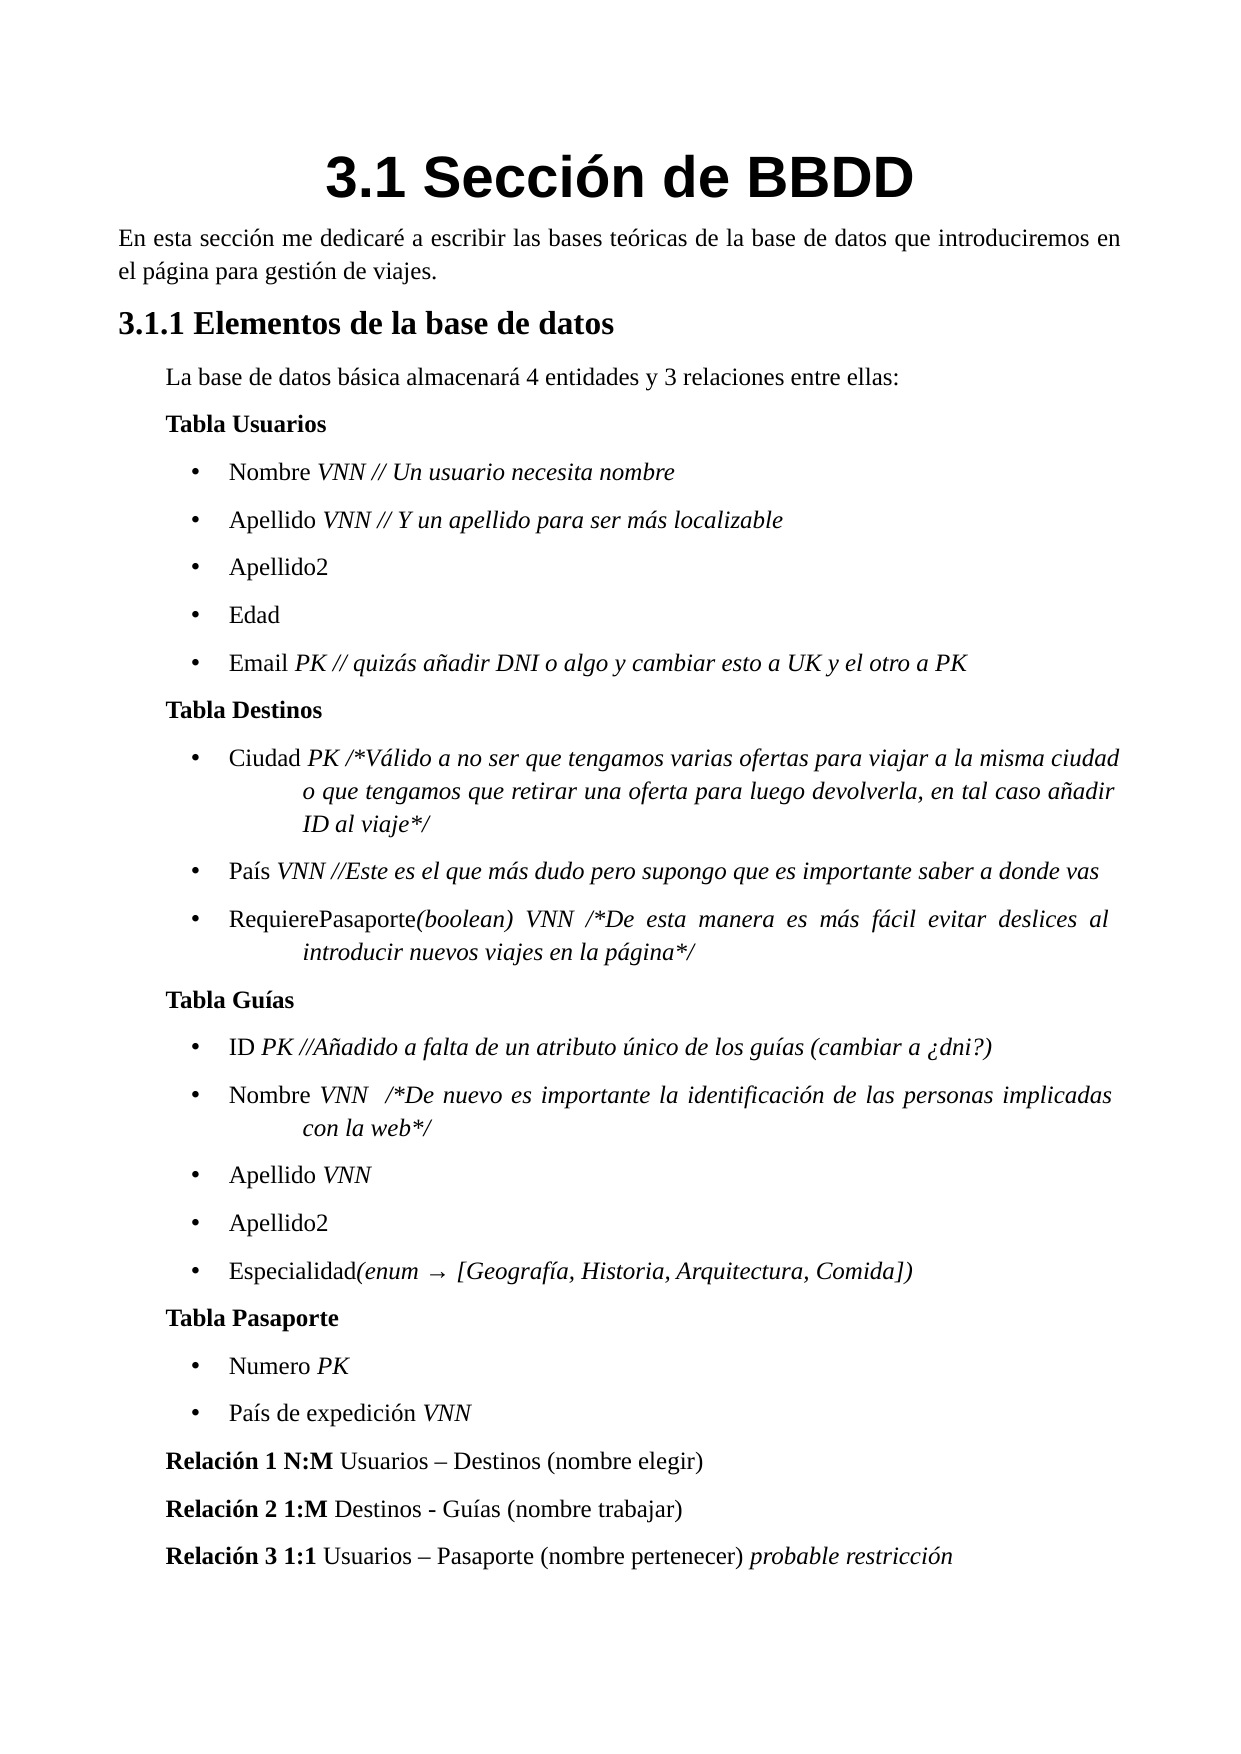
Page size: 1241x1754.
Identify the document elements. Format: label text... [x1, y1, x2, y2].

list Apellido2 [191, 552, 1122, 581]
list RequierePasaporte(boolean) VNN /*De esta manera es más fácil evitar deslices al introducir nuevos viajes en la página*/ [191, 904, 1122, 966]
list Nombre VNN // Un usuario necesita nombre [191, 457, 1122, 486]
text La base de datos básica almacenará 4 entidades y 3 relaciones entre ellas: [153, 362, 1122, 391]
list Apellido VNN [191, 1161, 1122, 1189]
list Apellido VNN // Y un apellido para ser más localizable [191, 505, 1122, 533]
list País VNN //Este es el que más dudo pero supongo que es importante saber a donde vas [191, 856, 1122, 885]
list Especialidad(enum → [Geografía, Historia, Arquitectura, Comida]) [191, 1256, 1122, 1284]
list País de expedición VNN [191, 1398, 1122, 1427]
list Ciudad PK /*Válido a no ser que tengamos varias ofertas para viajar a la misma ciudad o que tengamos que retirar una oferta para luego devolverla, en tal caso añadir ID al viaje*/ [191, 743, 1122, 838]
text En esta sección me dedicaré a escribir las bases teóricas de la base de datos que introduciremos en el página para gestión de viajes. [118, 223, 1122, 284]
list Email PK // quizás añadir DNI o algo y cambiar esto a UK y el otro a PK [191, 648, 1122, 676]
list Edad [191, 600, 1122, 629]
title 3.1 Sección de BBDD [118, 143, 1122, 210]
text Relación 1 N:M Usuarios – Destinos (nombre elegir) [153, 1446, 1122, 1475]
text 3.1.1 Elementos de la base de datos [118, 303, 1122, 342]
list Apellido2 [191, 1208, 1122, 1237]
text Tabla Pasaporte [153, 1303, 1122, 1332]
text Relación 3 1:1 Usuarios – Pasaporte (nombre pertenecer) probable restricción [153, 1541, 1122, 1570]
list Nombre VNN /*De nuevo es importante la identificación de las personas implicadas con la web*/ [191, 1080, 1122, 1142]
text Tabla Destinos [153, 695, 1122, 724]
list Numero PK [191, 1351, 1122, 1380]
text Tabla Guías [153, 985, 1122, 1013]
text Tabla Usuarios [153, 409, 1122, 438]
list ID PK //Añadido a falta de un atributo único de los guías (cambiar a ¿dni?) [191, 1032, 1122, 1061]
text Relación 2 1:M Destinos - Guías (nombre trabajar) [153, 1494, 1122, 1522]
